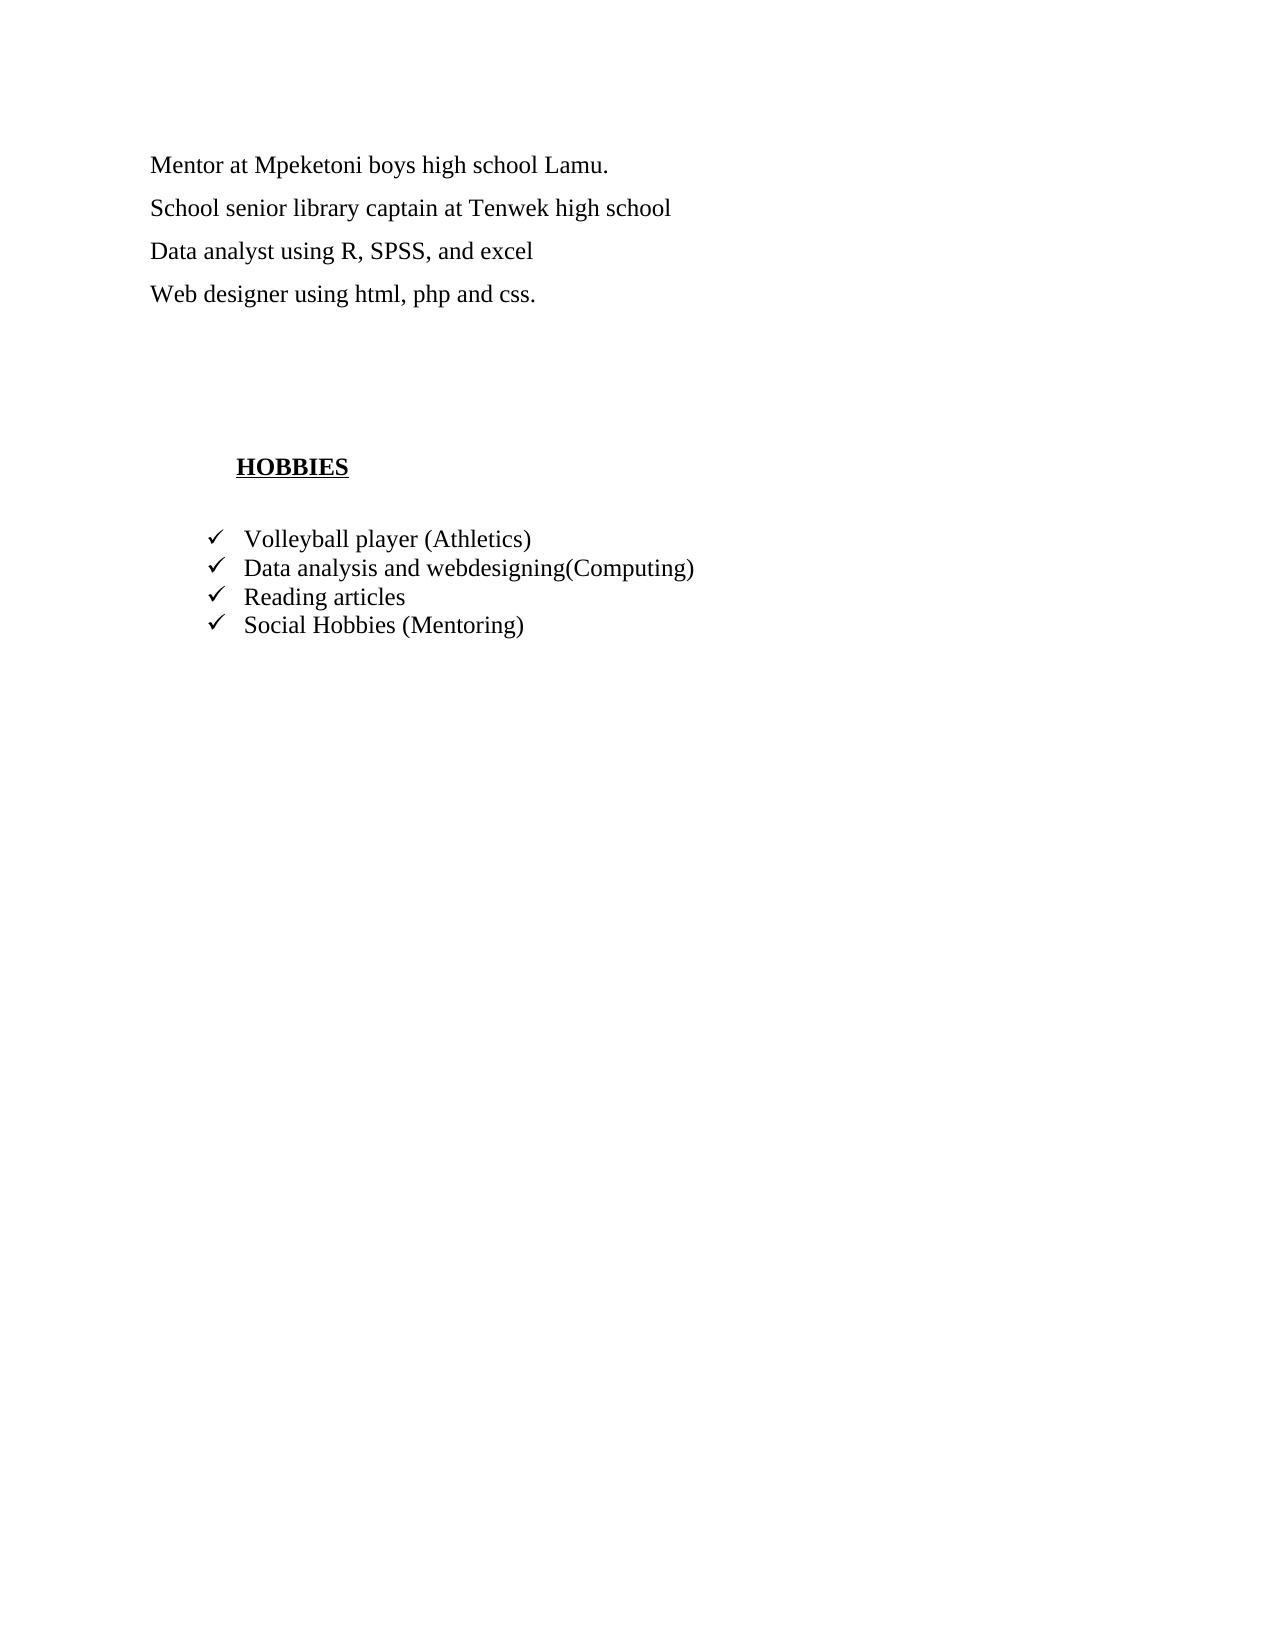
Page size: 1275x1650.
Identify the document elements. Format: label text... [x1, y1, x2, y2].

list Reading articles [206, 582, 1125, 610]
list Volleyball player (Athletics) [206, 524, 1125, 553]
text Mentor at Mpeketoni boys high school Lamu. [150, 150, 1125, 179]
list Data analysis and webdesigning(Computing) [206, 553, 1125, 582]
text HOBBIES [236, 452, 1125, 481]
text School senior library captain at Tenwek high school [150, 193, 1125, 222]
text Web designer using html, php and css. [150, 279, 1125, 308]
text Data analyst using R, SPSS, and excel [150, 236, 1125, 265]
list Social Hobbies (Mentoring) [206, 610, 1125, 639]
